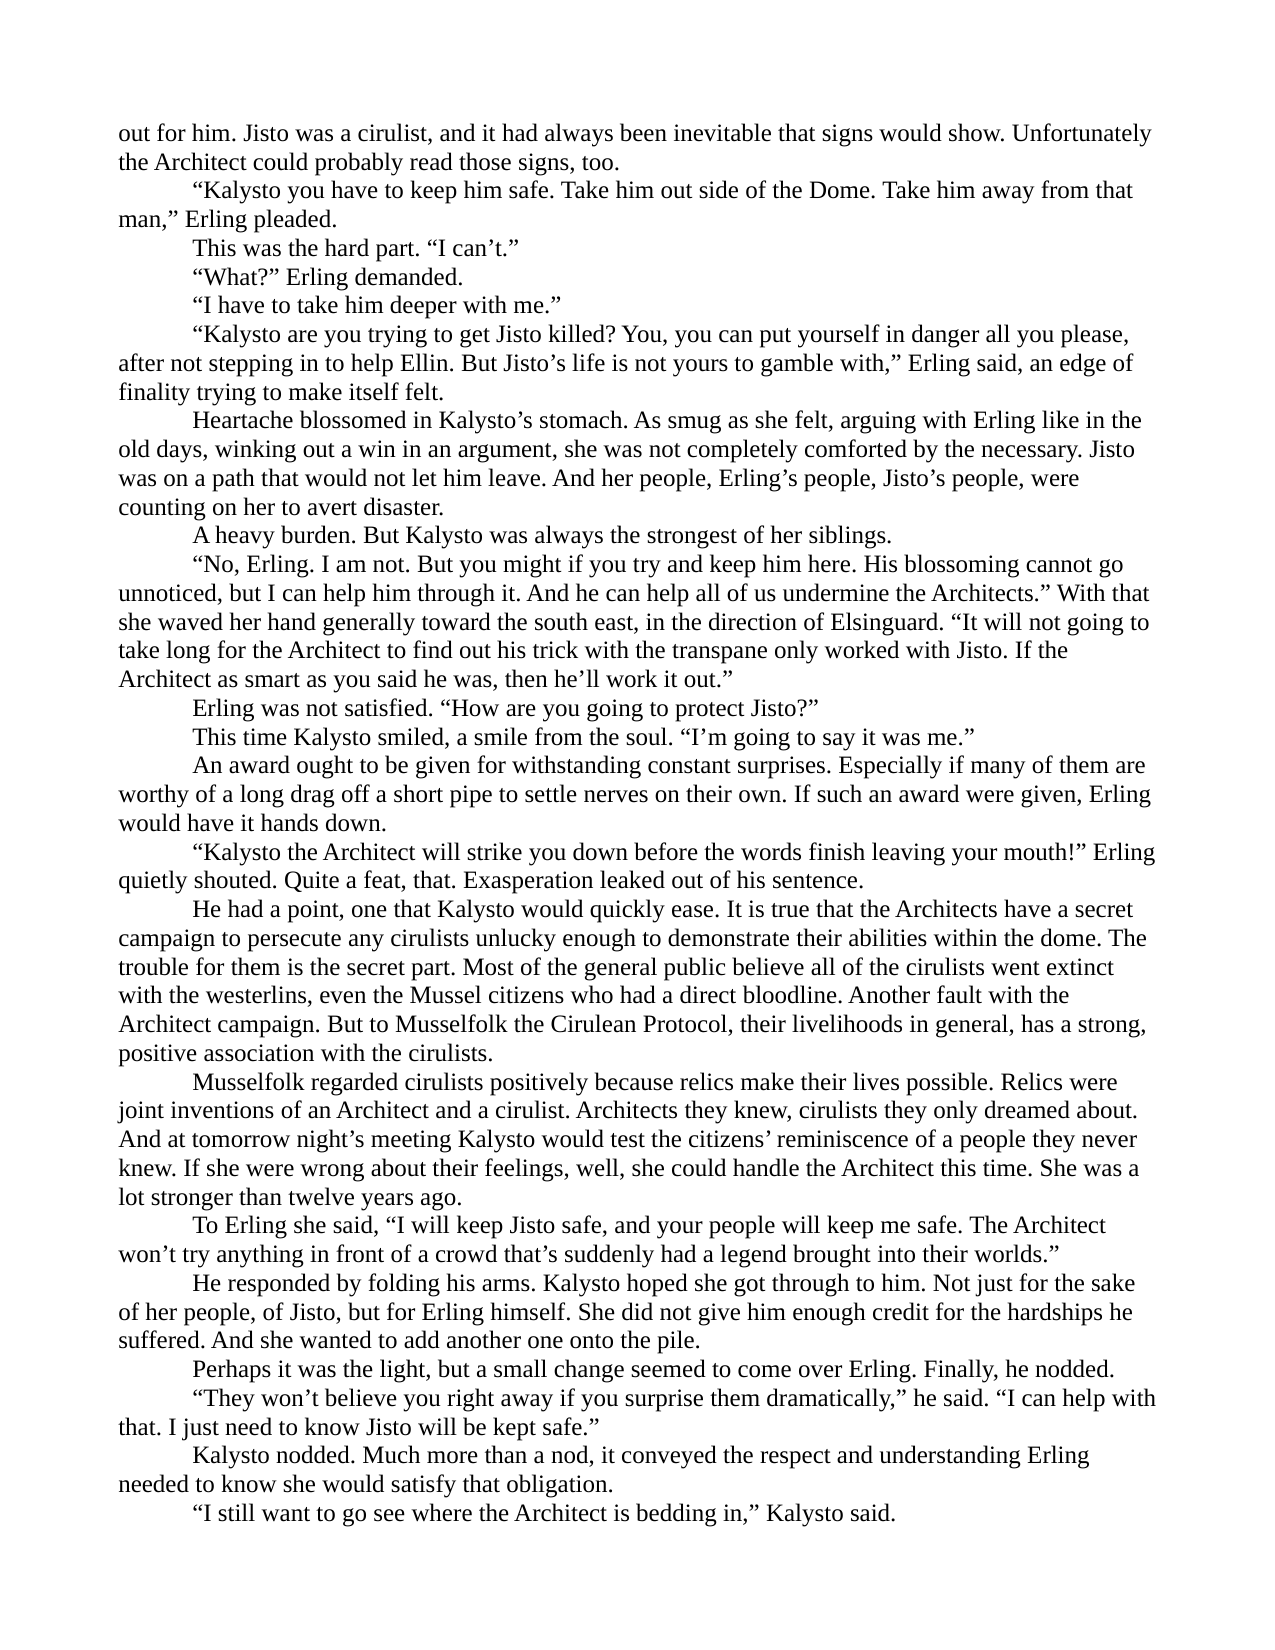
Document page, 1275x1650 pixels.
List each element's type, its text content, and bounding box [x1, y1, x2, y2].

text “They won’t believe you right away if you surprise them dramatically,” he said. “I can help with that. I just need to know Jisto will be kept safe.” [118, 1383, 1157, 1441]
text This was the hard part. “I can’t.” [118, 233, 1157, 262]
text “Kalysto you have to keep him safe. Take him out side of the Dome. Take him away from that man,” Erling pleaded. [118, 176, 1157, 233]
text An award ought to be given for withstanding constant surprises. Especially if many of them are worthy of a long drag off a short pipe to settle nerves on their own. If such an award were given, Erling would have it hands down. [118, 751, 1157, 837]
text Kalysto nodded. Much more than a nod, it conveyed the respect and understanding Erling needed to know she would satisfy that obligation. [118, 1441, 1157, 1498]
text “No, Erling. I am not. But you might if you try and keep him here. His blossoming cannot go unnoticed, but I can help him through it. And he can help all of us undermine the Architects.” With that she waved her hand generally toward the south east, in the direction of Elsinguard. “It will not going to take long for the Architect to find out his trick with the transpane only worked with Jisto. If the Architect as smart as you said he was, then he’ll work it out.” [118, 549, 1157, 693]
text A heavy burden. But Kalysto was always the strongest of her siblings. [118, 521, 1157, 549]
text “Kalysto the Architect will strike you down before the words finish leaving your mouth!” Erling quietly shouted. Quite a feat, that. Exasperation leaked out of his sentence. [118, 837, 1157, 894]
text He had a point, one that Kalysto would quickly ease. It is true that the Architects have a secret campaign to persecute any cirulists unlucky enough to demonstrate their abilities within the dome. The trouble for them is the secret part. Most of the general public believe all of the cirulists went extinct with the westerlins, even the Mussel citizens who had a direct bloodline. Another fault with the Architect campaign. But to Musselfolk the Cirulean Protocol, their livelihoods in general, has a strong, positive association with the cirulists. [118, 894, 1157, 1067]
text This time Kalysto smiled, a smile from the soul. “I’m going to say it was me.” [118, 722, 1157, 751]
text Heartache blossomed in Kalysto’s stomach. As smug as she felt, arguing with Erling like in the old days, winking out a win in an argument, she was not completely comforted by the necessary. Jisto was on a path that would not let him leave. And her people, Erling’s people, Jisto’s people, were counting on her to avert disaster. [118, 406, 1157, 521]
text “I still want to go see where the Architect is bedding in,” Kalysto said. [118, 1498, 1157, 1527]
text Perhaps it was the light, but a small change seemed to come over Erling. Finally, he nodded. [118, 1354, 1157, 1383]
text To Erling she said, “I will keep Jisto safe, and your people will keep me safe. The Architect won’t try anything in front of a crowd that’s suddenly had a legend brought into their worlds.” [118, 1211, 1157, 1268]
text “Kalysto are you trying to get Jisto killed? You, you can put yourself in danger all you please, after not stepping in to help Ellin. But Jisto’s life is not yours to gamble with,” Erling said, an edge of finality trying to make itself felt. [118, 319, 1157, 406]
text Erling was not satisfied. “How are you going to protect Jisto?” [118, 693, 1157, 722]
text “I have to take him deeper with me.” [118, 291, 1157, 319]
text He responded by folding his arms. Kalysto hoped she got through to him. Not just for the sake of her people, of Jisto, but for Erling himself. She did not give him enough credit for the hardships he suffered. And she wanted to add another one onto the pile. [118, 1268, 1157, 1354]
text “What?” Erling demanded. [118, 262, 1157, 291]
text Musselfolk regarded cirulists positively because relics make their lives possible. Relics were joint inventions of an Architect and a cirulist. Architects they knew, cirulists they only dreamed about. And at tomorrow night’s meeting Kalysto would test the citizens’ reminiscence of a people they never knew. If she were wrong about their feelings, well, she could handle the Architect this time. She was a lot stronger than twelve years ago. [118, 1067, 1157, 1211]
text out for him. Jisto was a cirulist, and it had always been inevitable that signs would show. Unfortunately the Architect could probably read those signs, too. [118, 118, 1157, 176]
